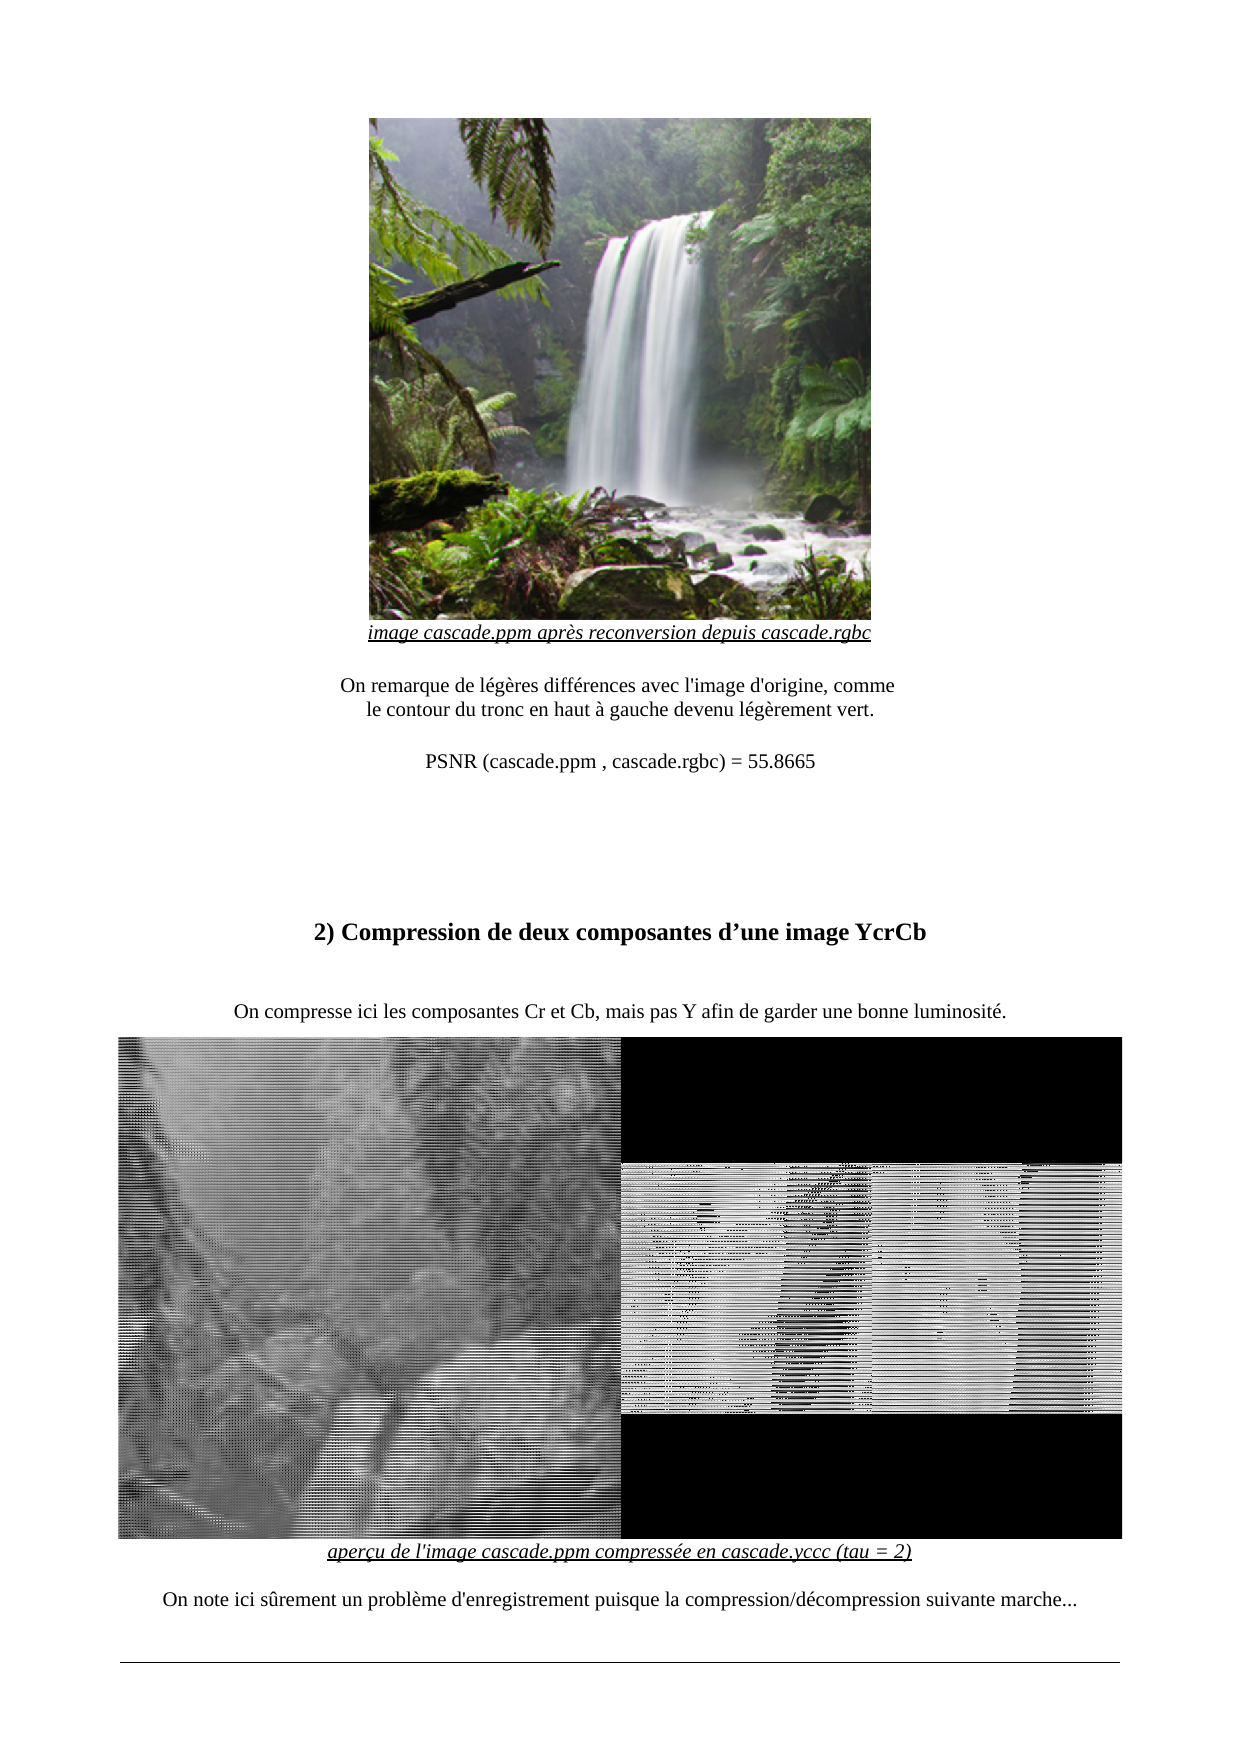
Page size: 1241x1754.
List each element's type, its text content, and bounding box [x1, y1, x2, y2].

text PSNR (cascade.ppm , cascade.rgbc) = 55.8665 [118, 749, 1122, 773]
text 2) Compression de deux composantes d’une image YcrCb [118, 917, 1122, 946]
text On remarque de légères différences avec l'image d'origine, comme [118, 672, 1122, 697]
text On compresse ici les composantes Cr et Cb, mais pas Y afin de garder une bonne luminosité. [118, 999, 1122, 1023]
picture [118, 1037, 1123, 1539]
text On note ici sûrement un problème d'enregistrement puisque la compression/décompression suivante marche... [118, 1587, 1122, 1611]
text aperçu de l'image cascade.ppm compressée en cascade.yccc (tau = 2) [118, 1539, 1122, 1563]
text le contour du tronc en haut à gauche devenu légèrement vert. [118, 697, 1122, 721]
picture [118, 118, 1123, 620]
text image cascade.ppm après reconversion depuis cascade.rgbc [118, 620, 1122, 644]
